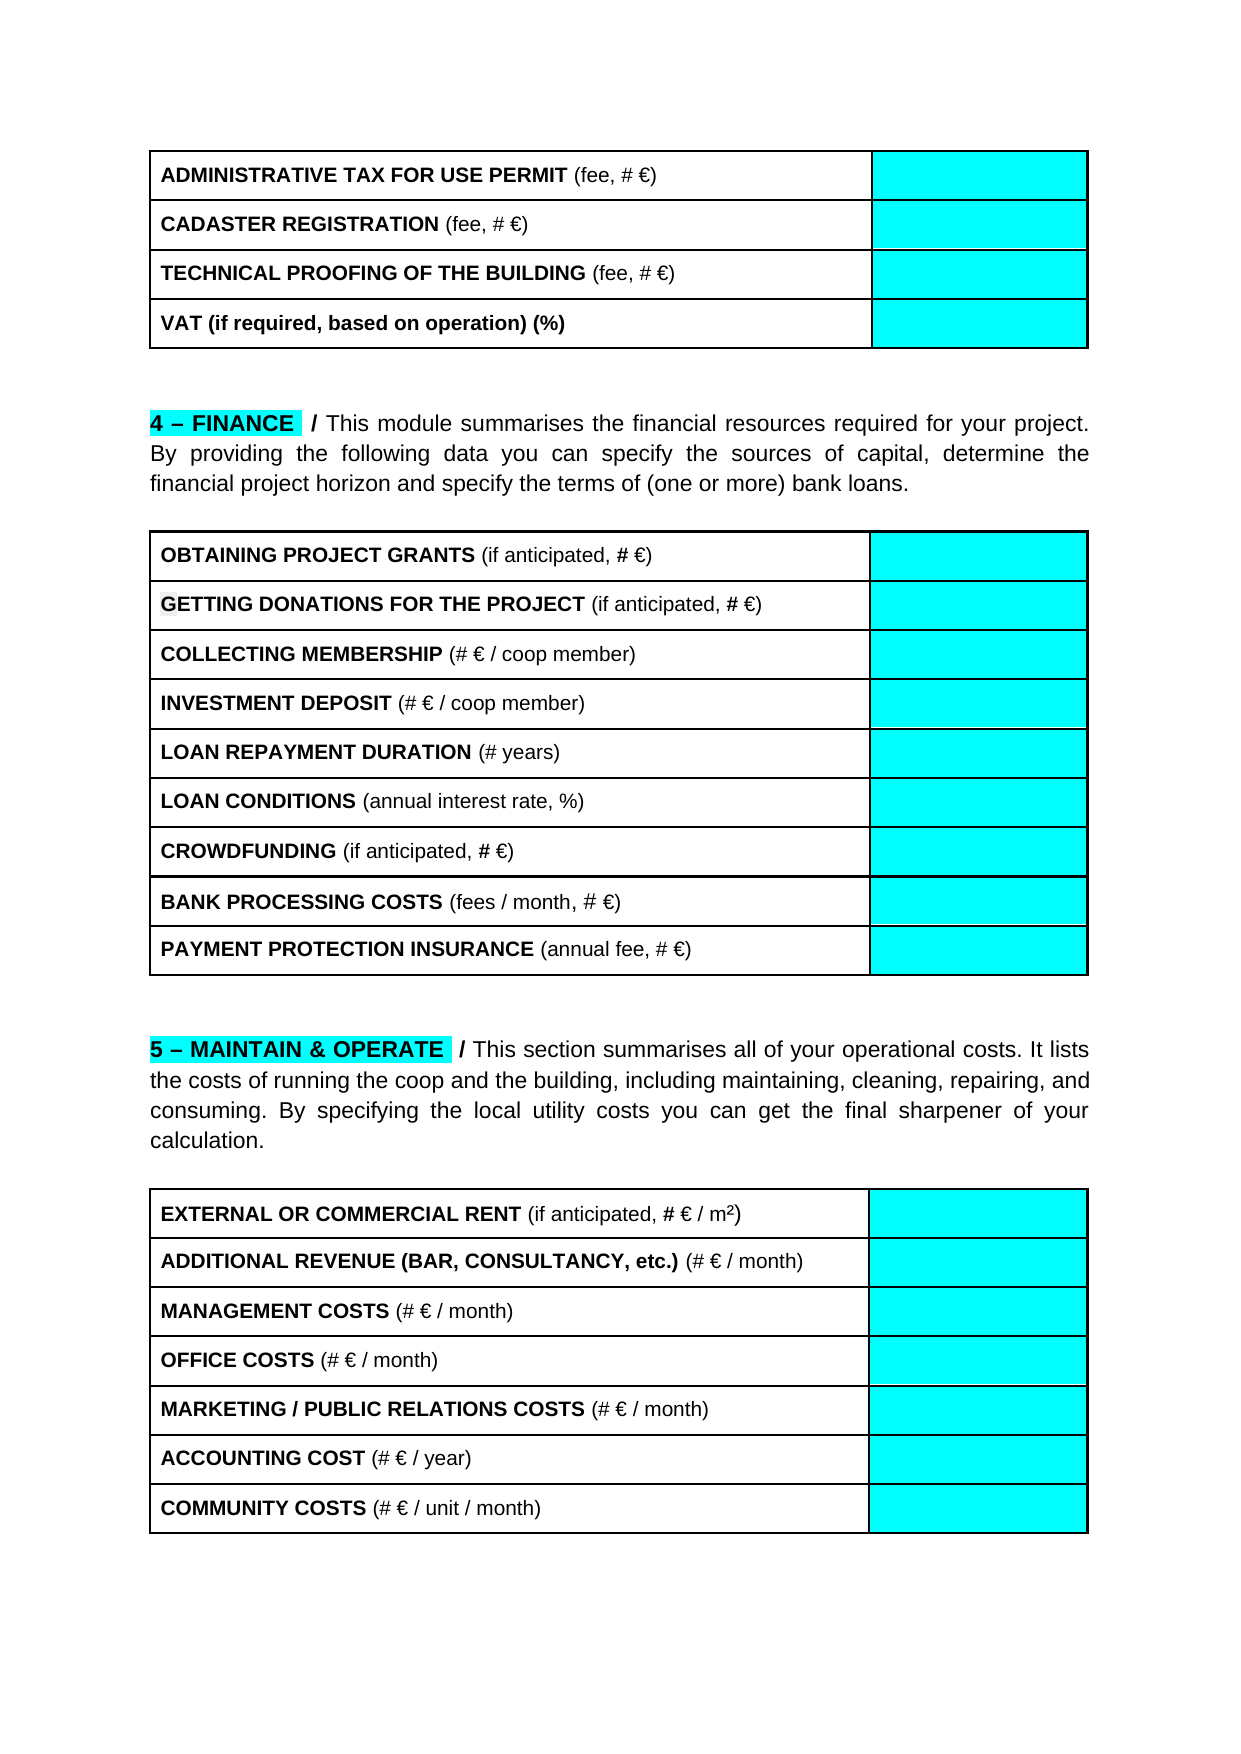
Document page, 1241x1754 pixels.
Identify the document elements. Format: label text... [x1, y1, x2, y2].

table_cell [870, 1387, 1086, 1434]
table_cell COLLECTING MEMBERSHIP (# € / coop member) [151, 631, 869, 678]
table_cell [871, 582, 1086, 629]
table_cell [870, 1239, 1086, 1286]
table_cell LOAN REPAYMENT DURATION (# years) [151, 730, 869, 777]
table_cell VAT (if required, based on operation) (%) [151, 300, 871, 347]
table_cell [870, 1337, 1086, 1384]
table_cell [873, 300, 1086, 347]
table_cell GETTING DONATIONS FOR THE PROJECT (if anticipated, # €) [151, 582, 869, 629]
table_cell [871, 779, 1086, 826]
table_header OBTAINING PROJECT GRANTS (if anticipated, # €) [151, 533, 869, 580]
table_cell INVESTMENT DEPOSIT (# € / coop member) [151, 680, 869, 727]
table_cell TECHNICAL PROOFING OF THE BUILDING (fee, # €) [151, 251, 871, 298]
text 4 – FINANCE / This module summarises the financial resources required for your project. By providing the following data you can specify the sources of capital, determine the financial project horizon and specify the terms of (one or more) bank loans. [150, 409, 1090, 496]
table_cell ACCOUNTING COST (# € / year) [151, 1436, 868, 1483]
table_cell [871, 927, 1086, 974]
table_cell OFFICE COSTS (# € / month) [151, 1337, 868, 1384]
table_cell [871, 828, 1086, 875]
table_cell PAYMENT PROTECTION INSURANCE (annual fee, # €) [151, 927, 869, 974]
table_cell LOAN CONDITIONS (annual interest rate, %) [151, 779, 869, 826]
table_cell [871, 680, 1086, 727]
table_header [871, 533, 1086, 580]
table_cell BANK PROCESSING COSTS (fees / month, # €) [151, 878, 869, 924]
table_header [870, 1190, 1086, 1237]
table_cell [870, 1485, 1086, 1532]
table_cell CROWDFUNDING (if anticipated, # €) [151, 828, 869, 875]
table_cell [871, 631, 1086, 678]
table_header EXTERNAL OR COMMERCIAL RENT (if anticipated, # € / m²) [151, 1190, 868, 1237]
table_cell MANAGEMENT COSTS (# € / month) [151, 1288, 868, 1335]
table_cell [870, 1436, 1086, 1483]
table_cell [873, 201, 1086, 248]
table_cell [873, 152, 1086, 199]
table_cell [871, 878, 1086, 924]
table_cell [870, 1288, 1086, 1335]
table_cell COMMUNITY COSTS (# € / unit / month) [151, 1485, 868, 1532]
table_cell ADMINISTRATIVE TAX FOR USE PERMIT (fee, # €) [151, 152, 871, 199]
table_cell [873, 251, 1086, 298]
table_cell MARKETING / PUBLIC RELATIONS COSTS (# € / month) [151, 1387, 868, 1434]
table_cell ADDITIONAL REVENUE (BAR, CONSULTANCY, etc.) (# € / month) [151, 1239, 868, 1286]
table_cell [871, 730, 1086, 777]
text 5 – MAINTAIN & OPERATE / This section summarises all of your operational costs. It lists the costs of running the coop and the building, including maintaining, cleaning, repairing, and consuming. By specifying the local utility costs you can get the final sharpener of your calculation. [150, 1036, 1090, 1153]
table_cell CADASTER REGISTRATION (fee, # €) [151, 201, 871, 248]
